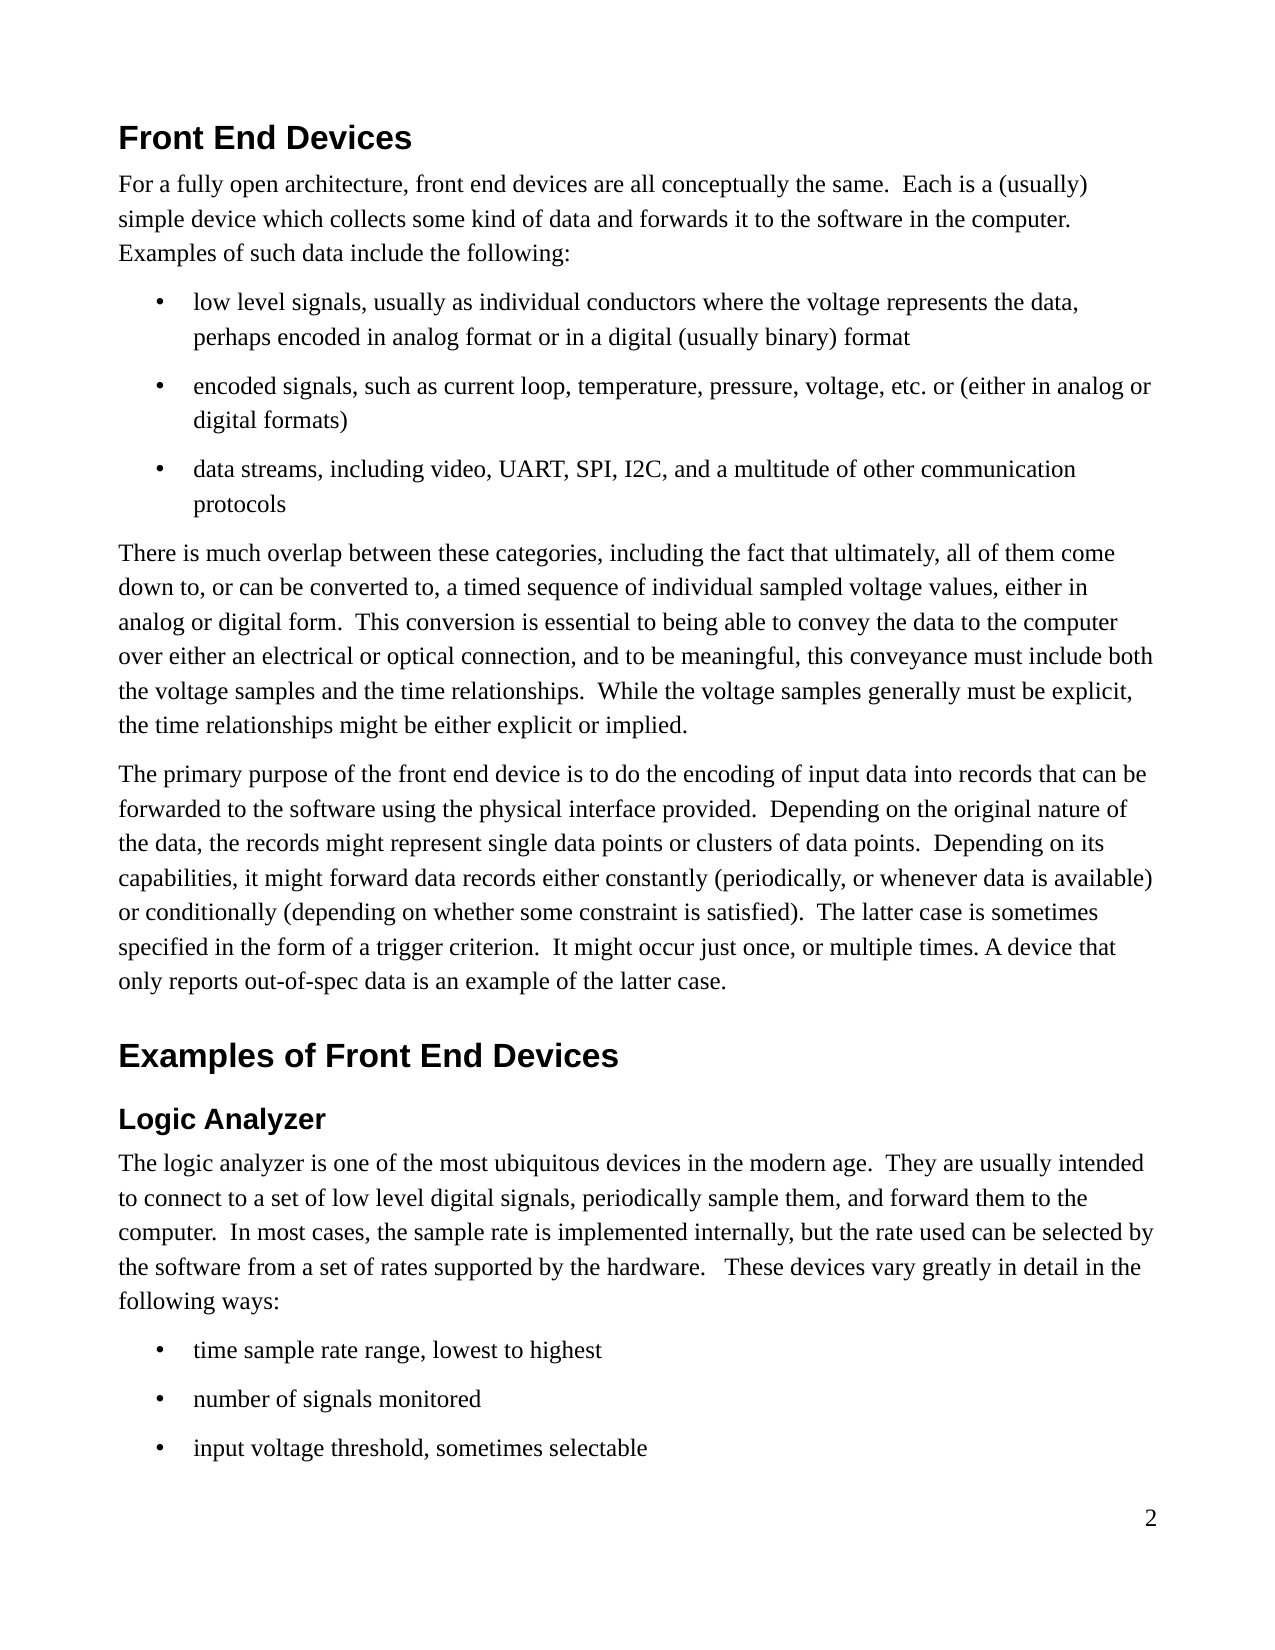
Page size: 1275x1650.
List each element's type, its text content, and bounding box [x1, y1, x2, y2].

list number of signals monitored [156, 1384, 1157, 1413]
text There is much overlap between these categories, including the fact that ultimately, all of them come down to, or can be converted to, a timed sequence of individual sampled voltage values, either in analog or digital form. This conversion is essential to being able to convey the data to the computer over either an electrical or optical connection, and to be meaningful, this conveyance must include both the voltage samples and the time relationships. While the voltage samples generally must be explicit, the time relationships might be either explicit or implied. [118, 538, 1157, 739]
subtitle Front End Devices [118, 118, 1157, 157]
list low level signals, usually as individual conductors where the voltage represents the data, perhaps encoded in analog format or in a digital (usually binary) format [156, 287, 1157, 351]
text The primary purpose of the front end device is to do the encoding of input data into records that can be forwarded to the software using the physical interface provided. Depending on the original nature of the data, the records might represent single data points or clusters of data points. Depending on its capabilities, it might forward data records either constantly (periodically, or whenever data is available) or conditionally (depending on whether some constraint is satisfied). The latter case is sometimes specified in the form of a trigger criterion. It might occur just once, or multiple times. A device that only reports out-of-spec data is an example of the latter case. [118, 759, 1157, 995]
list data streams, including video, UART, SPI, I2C, and a multitude of other communication protocols [156, 454, 1157, 518]
list encoded signals, such as current loop, temperature, pressure, voltage, etc. or (either in analog or digital formats) [156, 371, 1157, 434]
subtitle Logic Analyzer [118, 1102, 1157, 1136]
text The logic analyzer is one of the most ubiquitous devices in the modern age. They are usually intended to connect to a set of low level digital signals, periodically sample them, and forward them to the computer. In most cases, the sample rate is implemented internally, but the rate used can be selected by the software from a set of rates supported by the hardware. These devices vary greatly in detail in the following ways: [118, 1148, 1157, 1315]
subtitle Examples of Front End Devices [118, 1036, 1157, 1075]
list time sample rate range, lowest to highest [156, 1335, 1157, 1364]
list input voltage threshold, sometimes selectable [156, 1433, 1157, 1462]
text For a fully open architecture, front end devices are all conceptually the same. Each is a (usually) simple device which collects some kind of data and forwards it to the software in the computer. Examples of such data include the following: [118, 169, 1157, 267]
